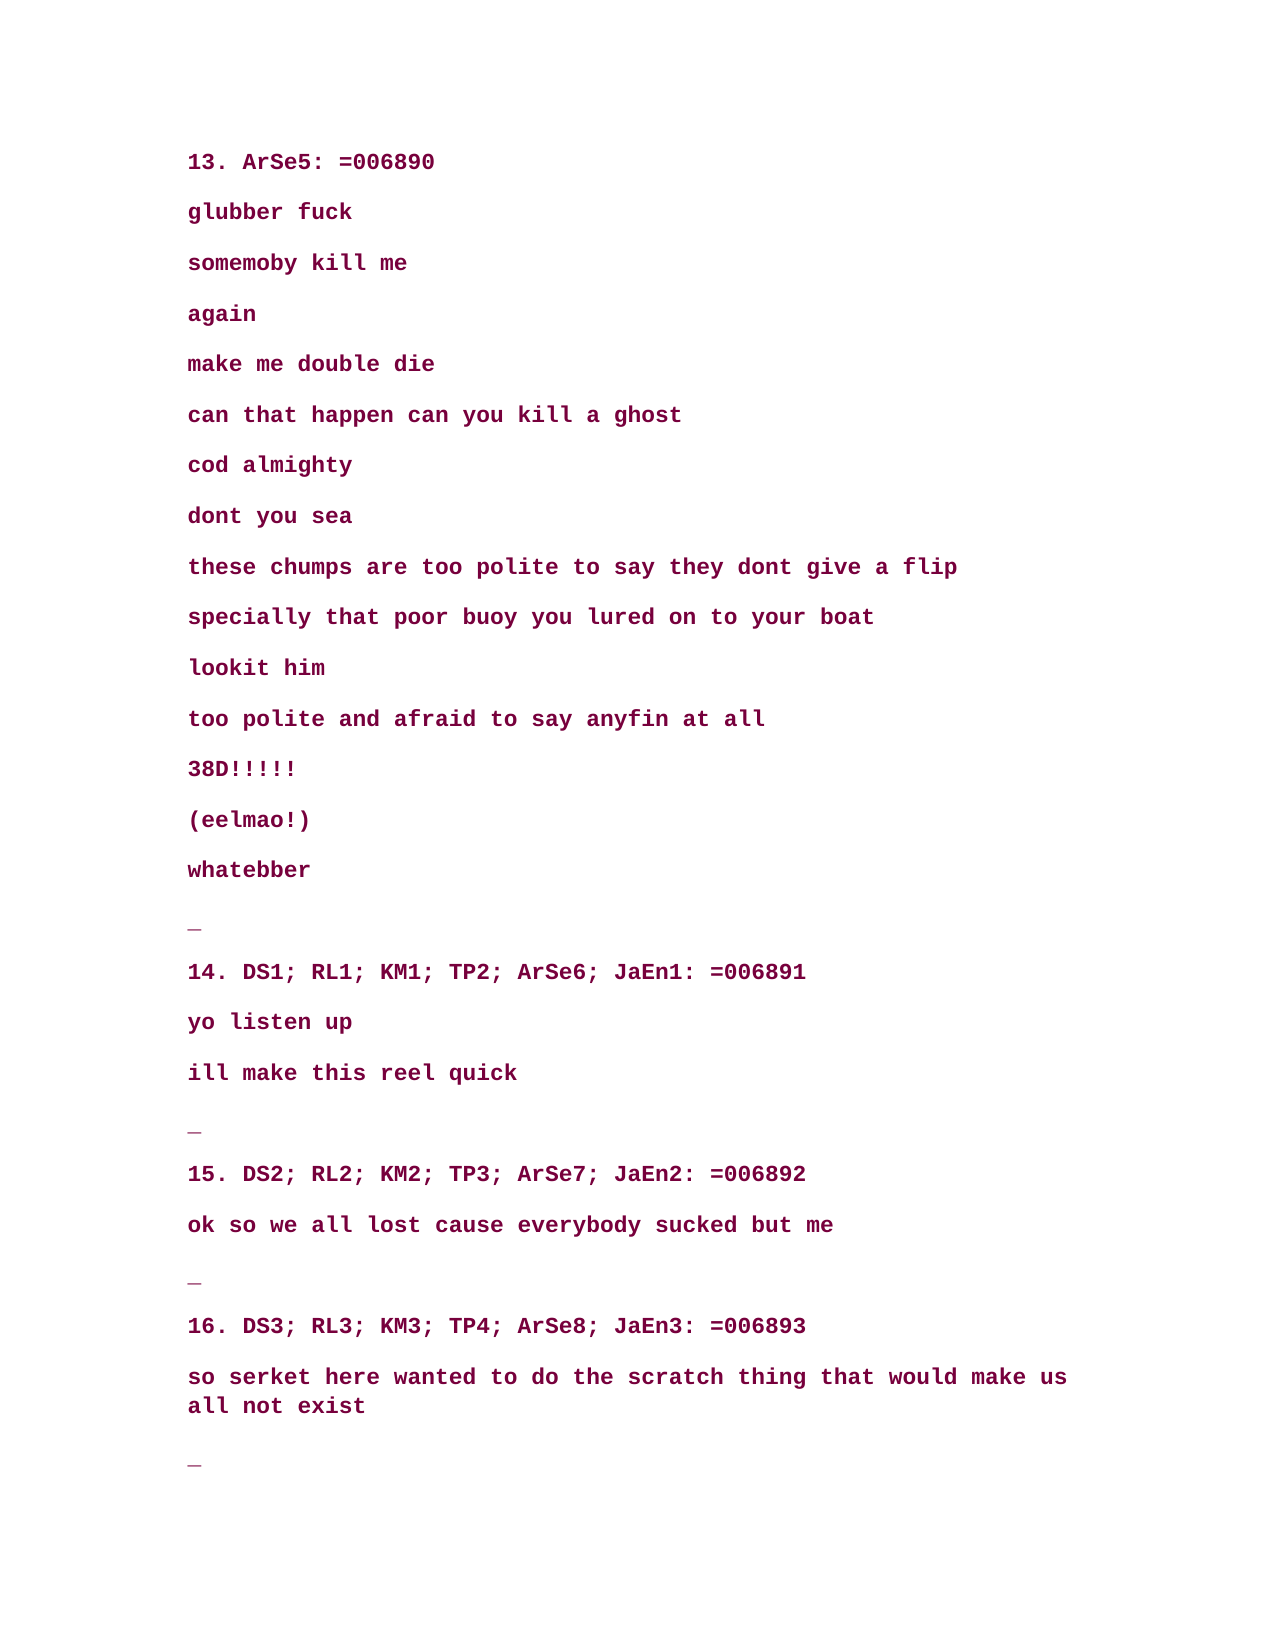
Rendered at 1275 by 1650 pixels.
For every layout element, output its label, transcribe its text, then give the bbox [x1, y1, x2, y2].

text so serket here wanted to do the scratch thing that would make us all not exist [187, 1365, 1087, 1421]
text _ [187, 1445, 1087, 1471]
text _ [187, 909, 1087, 935]
text dont you sea [187, 504, 1087, 530]
text _ [187, 1264, 1087, 1290]
text cod almighty [187, 454, 1087, 480]
text lookit him [187, 656, 1087, 682]
text 16. DS3; RL3; KM3; TP4; ArSe8; JaEn3: =006893 [187, 1314, 1087, 1340]
text 15. DS2; RL2; KM2; TP3; ArSe7; JaEn2: =006892 [187, 1162, 1087, 1188]
text can that happen can you kill a ghost [187, 403, 1087, 429]
text specially that poor buoy you lured on to your boat [187, 606, 1087, 632]
text 14. DS1; RL1; KM1; TP2; ArSe6; JaEn1: =006891 [187, 960, 1087, 986]
text these chumps are too polite to say they dont give a flip [187, 555, 1087, 581]
text too polite and afraid to say anyfin at all [187, 707, 1087, 733]
text again [187, 302, 1087, 328]
text (eelmao!) [187, 808, 1087, 834]
text _ [187, 1112, 1087, 1138]
text glubber fuck [187, 201, 1087, 227]
text whatebber [187, 859, 1087, 885]
text make me double die [187, 352, 1087, 378]
text ok so we all lost cause everybody sucked but me [187, 1213, 1087, 1239]
text 13. ArSe5: =006890 [187, 150, 1087, 176]
text ill make this reel quick [187, 1061, 1087, 1087]
text yo listen up [187, 1011, 1087, 1037]
text somemoby kill me [187, 251, 1087, 277]
text 38D!!!!! [187, 757, 1087, 783]
